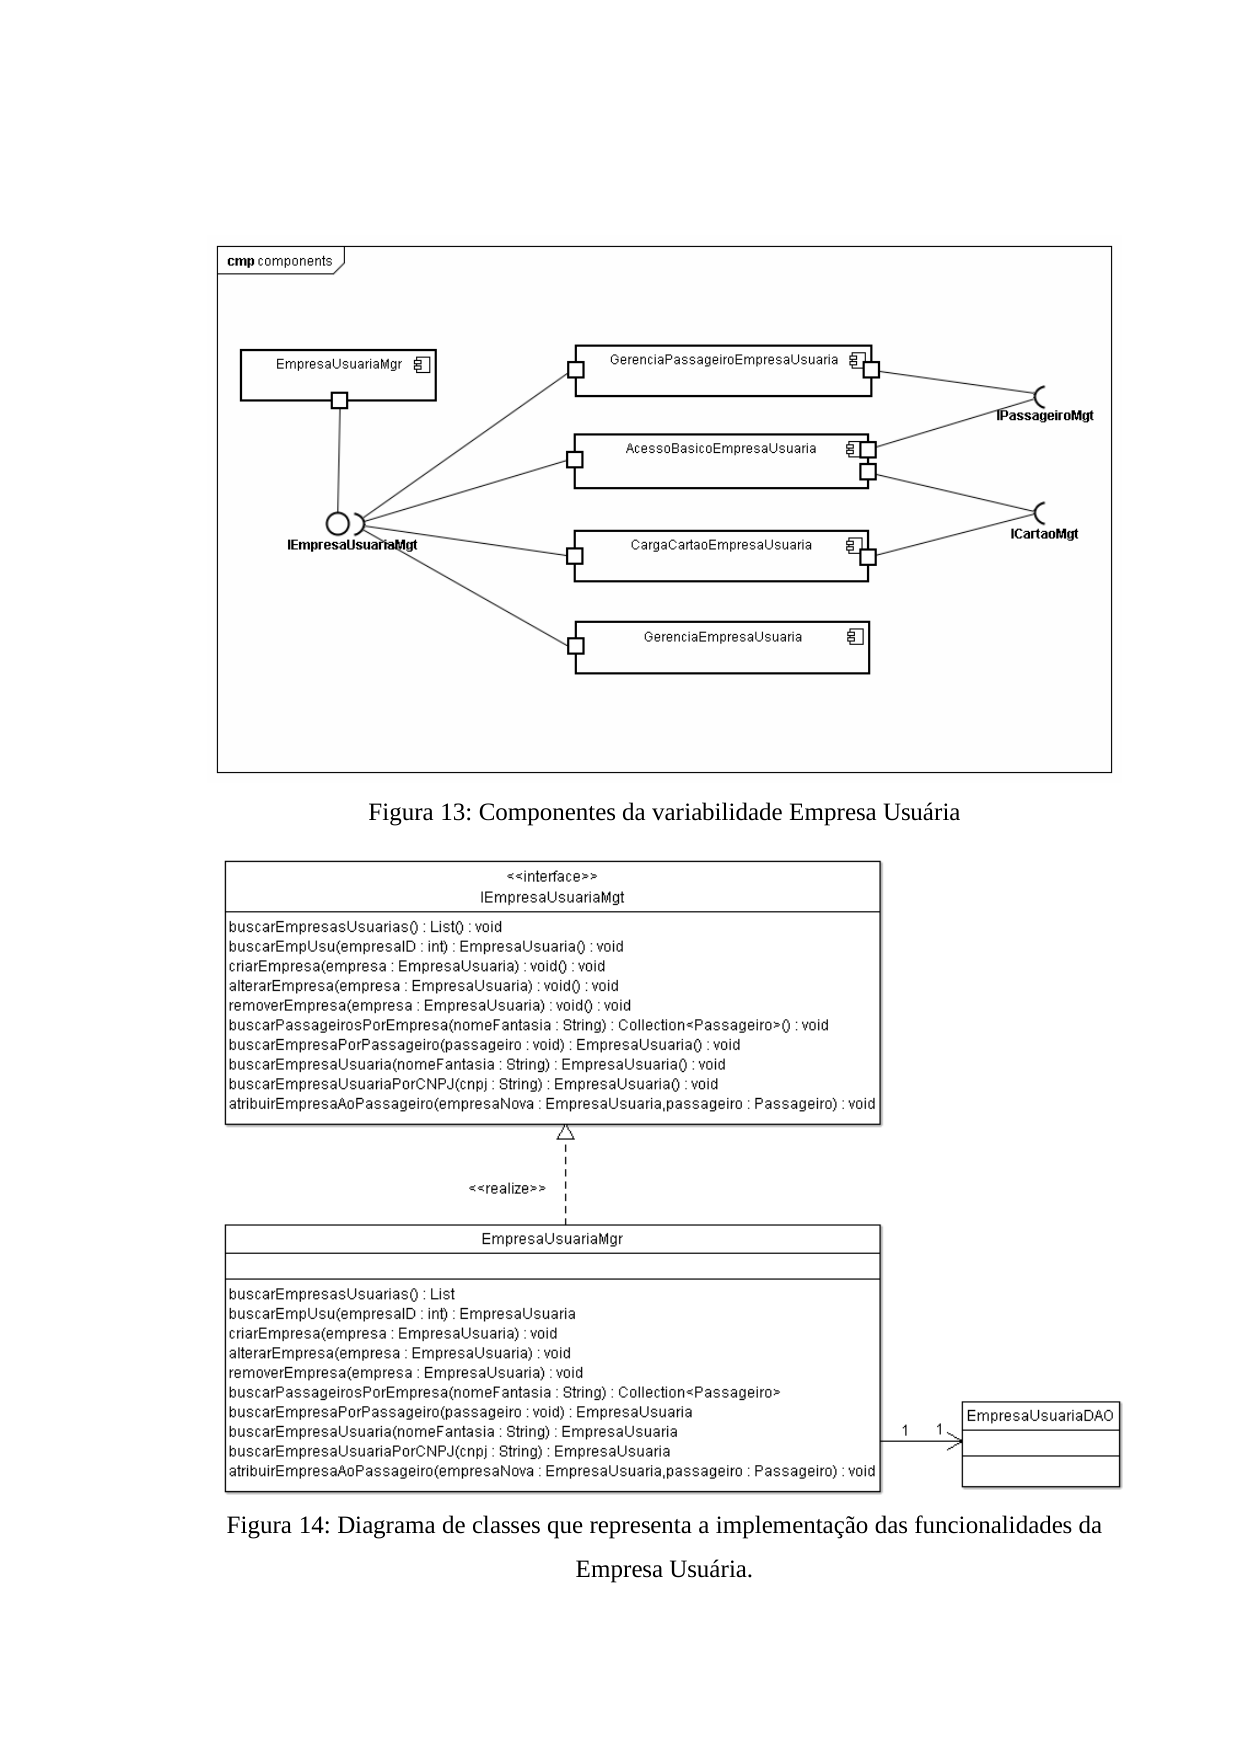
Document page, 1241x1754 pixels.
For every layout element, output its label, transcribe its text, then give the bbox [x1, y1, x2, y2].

text Figura 14: Diagrama de classes que representa a implementação das funcionalidades da Empresa Usuária. [207, 851, 1122, 1583]
text Figura 13: Componentes da variabilidade Empresa Usuária [207, 783, 1122, 826]
picture [206, 235, 1122, 783]
picture [220, 857, 1124, 1496]
